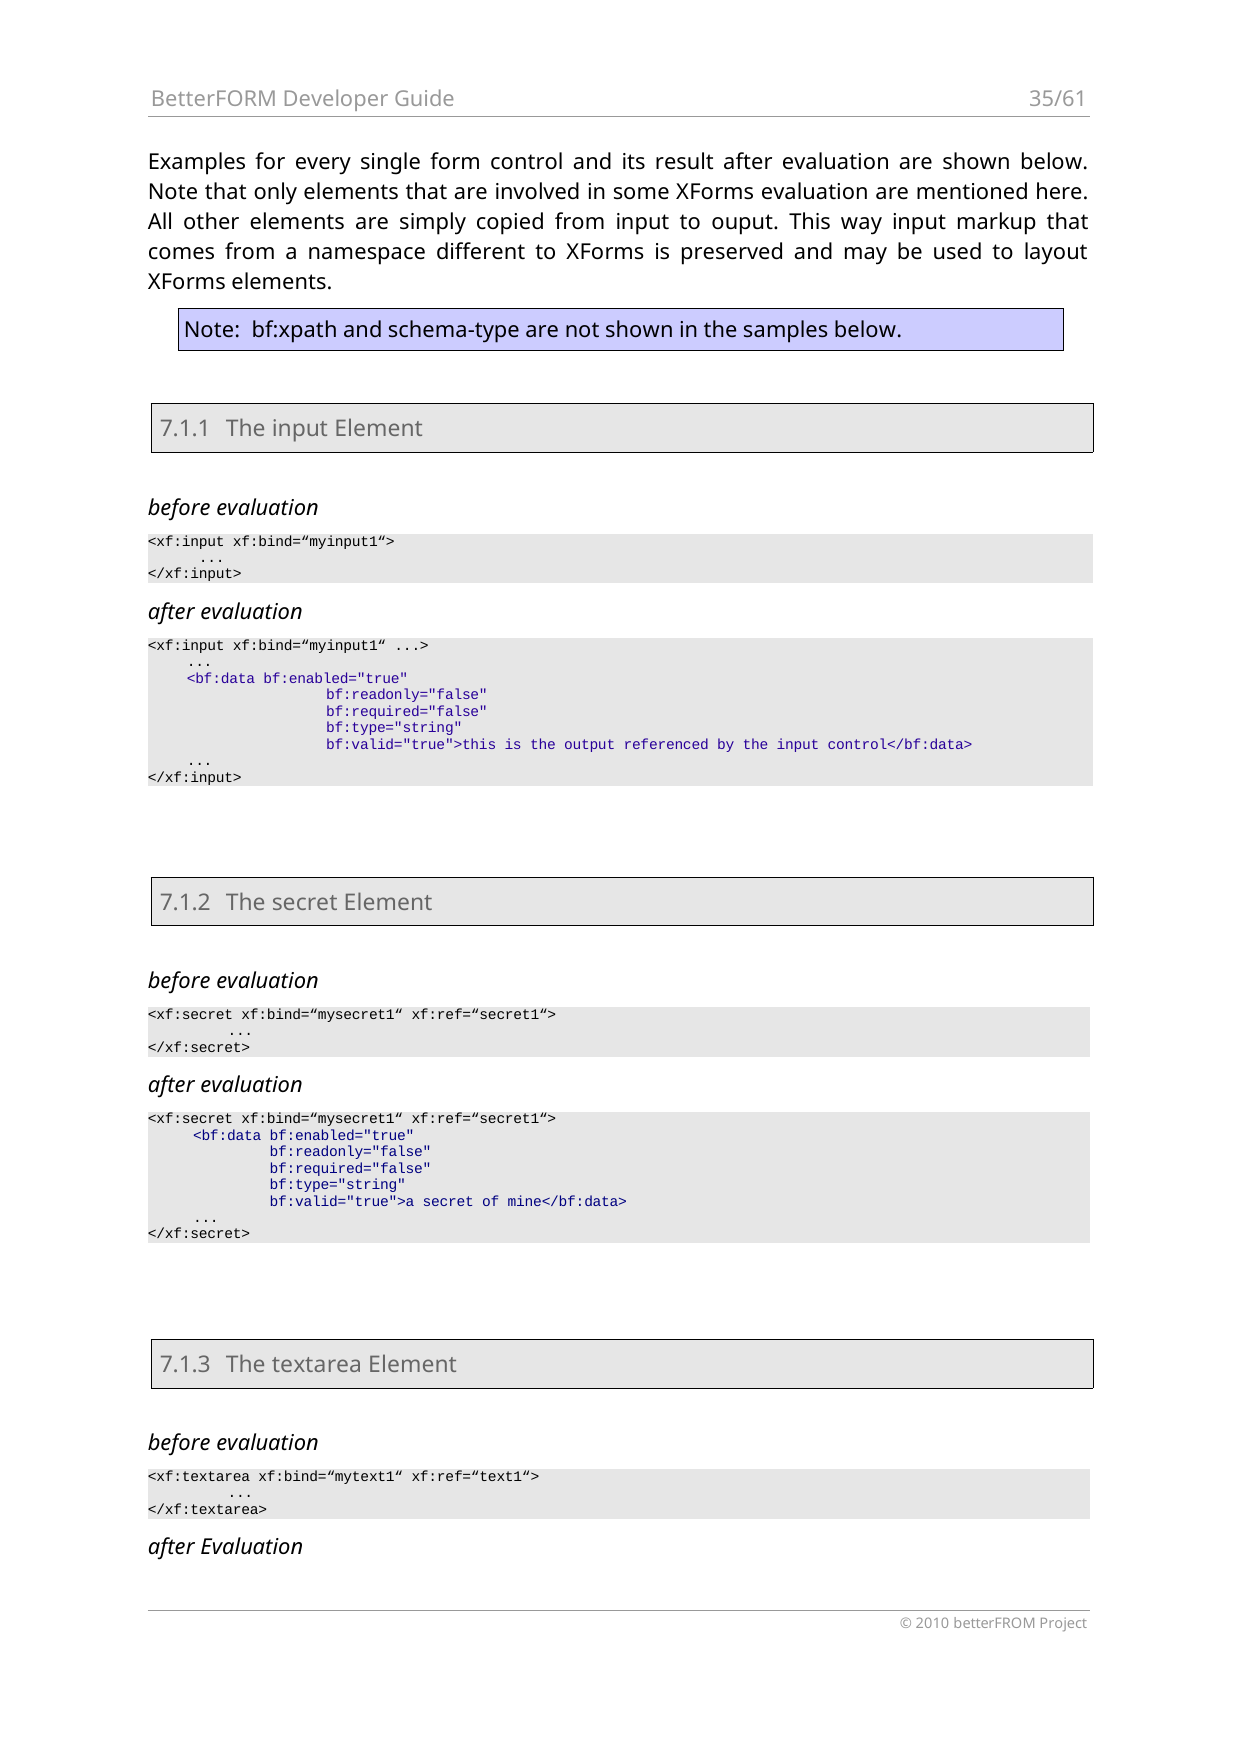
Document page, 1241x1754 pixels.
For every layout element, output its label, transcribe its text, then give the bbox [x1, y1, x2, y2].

text before evaluation [148, 491, 1090, 521]
text <xf:textarea xf:bind=“mytext1“ xf:ref=“text1“> ... </xf:textarea> [148, 1469, 1090, 1519]
text before evaluation [148, 1427, 1090, 1457]
text Examples for every single form control and its result after evaluation are shown below. Note that only elements that are involved in some XForms evaluation are mentioned here. All other elements are simply copied from input to ouput. This way input markup that comes from a namespace different to XForms is preserved and may be used to layout XForms elements. [148, 146, 1090, 296]
text <xf:input xf:bind=“myinput1“> ... </xf:input> [148, 534, 1093, 583]
subtitle The textarea Element [152, 1340, 1093, 1388]
text after evaluation [148, 1069, 1090, 1099]
text after Evaluation [148, 1531, 1090, 1561]
text before evaluation [148, 965, 1090, 995]
text <xf:secret xf:bind=“mysecret1“ xf:ref=“secret1“> <bf:data bf:enabled="true" bf:readonly="false" bf:required="false" bf:type="string" bf:valid="true">a secret of mine</bf:data> ... </xf:secret> [148, 1112, 1090, 1243]
text <xf:secret xf:bind=“mysecret1“ xf:ref=“secret1“> ... </xf:secret> [148, 1007, 1090, 1057]
subtitle The secret Element [152, 878, 1093, 925]
text Note: bf:xpath and schema-type are not shown in the samples below. [179, 309, 1063, 350]
text <xf:input xf:bind=“myinput1“ ...> ... <bf:data bf:enabled="true" bf:readonly="false" bf:required="false" bf:type="string" bf:valid="true">this is the output referenced by the input control</bf:data> ... </xf:input> [148, 638, 1093, 786]
text after evaluation [148, 596, 1093, 626]
subtitle The input Element [152, 404, 1093, 452]
